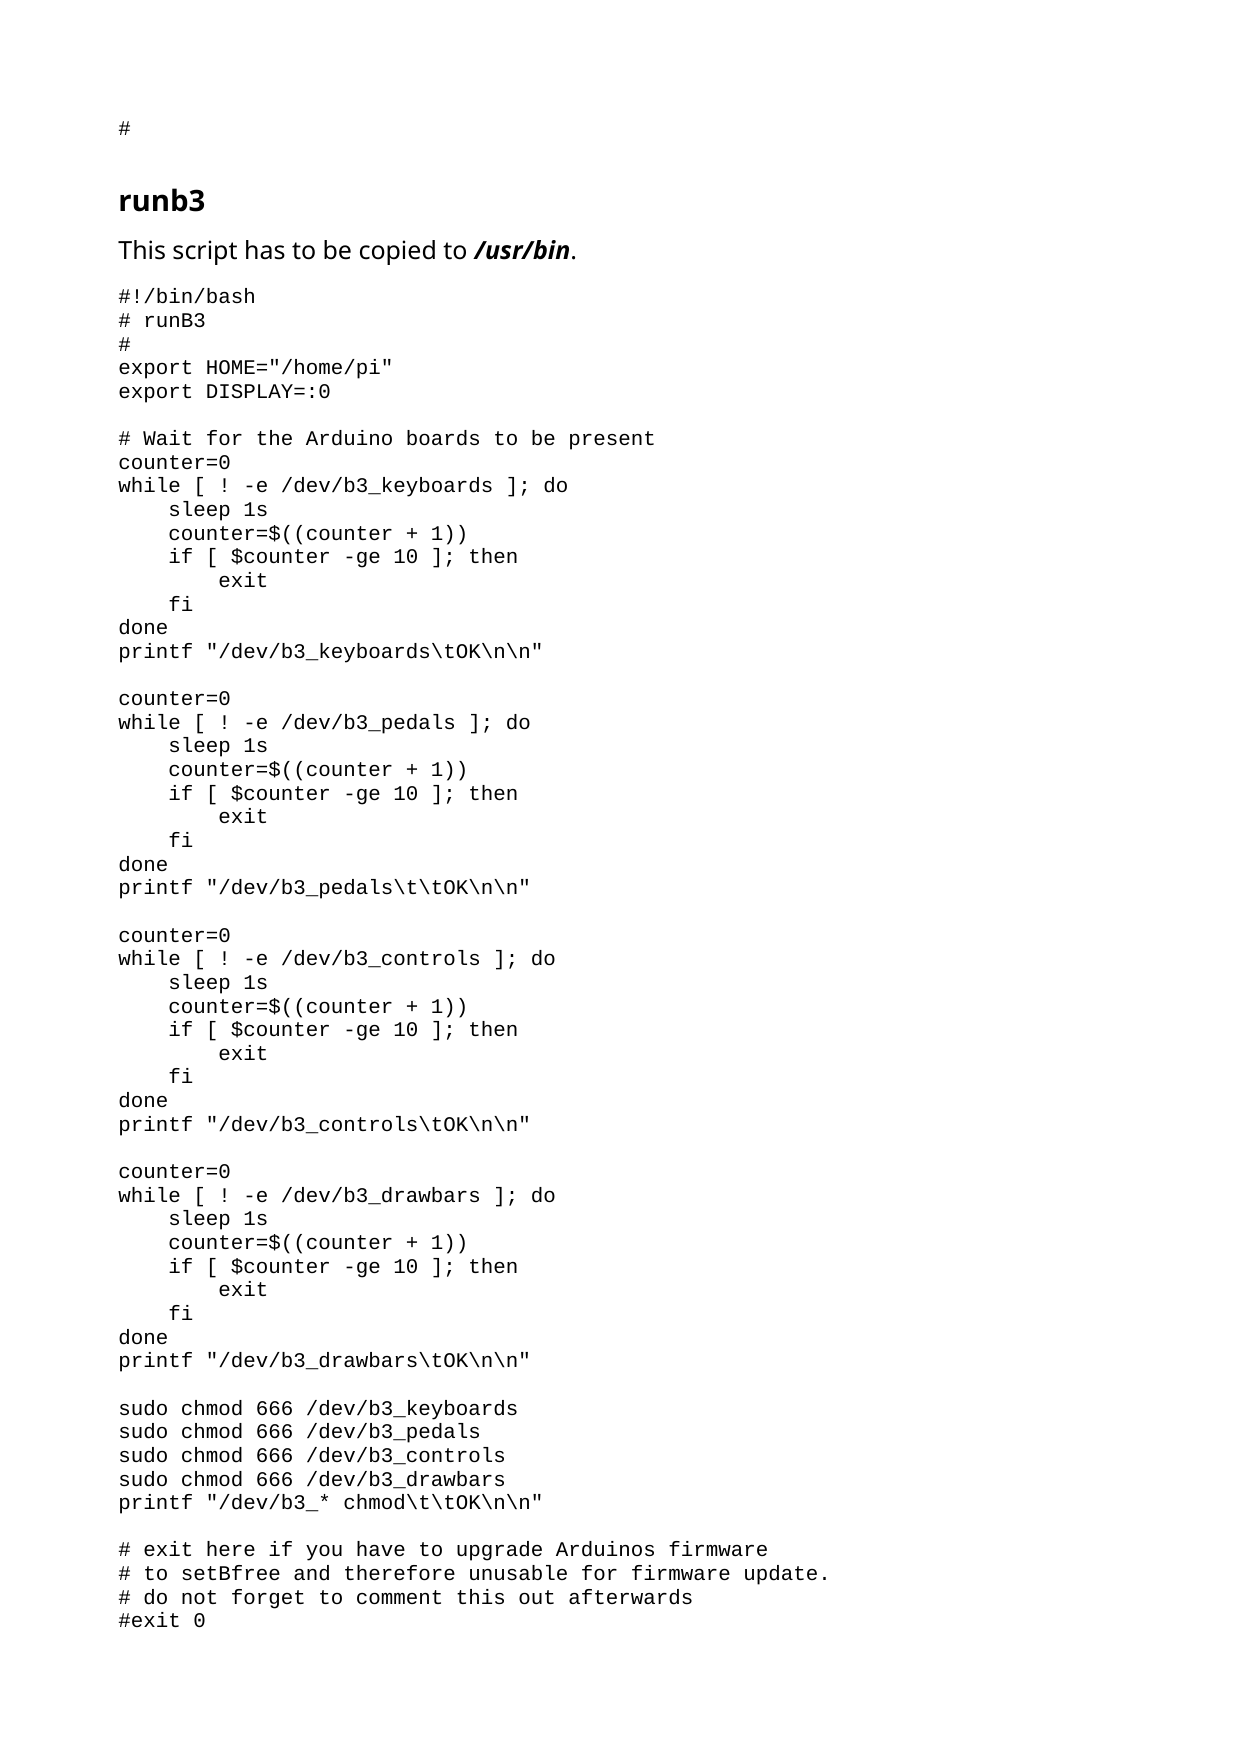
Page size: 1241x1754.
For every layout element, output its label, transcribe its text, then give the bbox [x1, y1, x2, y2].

text sudo chmod 666 /dev/b3_controls [118, 1445, 1122, 1468]
text # do not forget to comment this out afterwards [118, 1587, 1122, 1610]
text #exit 0 [118, 1610, 1122, 1634]
text printf "/dev/b3_controls\tOK\n\n" [118, 1114, 1122, 1137]
text sleep 1s [118, 499, 1122, 523]
text fi [118, 1067, 1122, 1090]
text while [ ! -e /dev/b3_drawbars ]; do [118, 1185, 1122, 1208]
text counter=$((counter + 1)) [118, 996, 1122, 1019]
text done [118, 617, 1122, 641]
text if [ $counter -ge 10 ]; then [118, 1256, 1122, 1279]
text counter=0 [118, 452, 1122, 475]
text done [118, 854, 1122, 877]
text sudo chmod 666 /dev/b3_pedals [118, 1421, 1122, 1445]
text #!/bin/bash [118, 286, 1122, 310]
text if [ $counter -ge 10 ]; then [118, 1019, 1122, 1043]
text printf "/dev/b3_drawbars\tOK\n\n" [118, 1350, 1122, 1374]
text printf "/dev/b3_keyboards\tOK\n\n" [118, 641, 1122, 664]
text counter=0 [118, 688, 1122, 712]
text sudo chmod 666 /dev/b3_drawbars [118, 1468, 1122, 1492]
text # Wait for the Arduino boards to be present [118, 428, 1122, 452]
text exit [118, 1279, 1122, 1303]
text # runB3 [118, 310, 1122, 333]
text # [118, 118, 1122, 142]
text # to setBfree and therefore unusable for firmware update. [118, 1563, 1122, 1587]
text fi [118, 830, 1122, 854]
text done [118, 1090, 1122, 1114]
text if [ $counter -ge 10 ]; then [118, 783, 1122, 806]
text sleep 1s [118, 972, 1122, 996]
text printf "/dev/b3_* chmod\t\tOK\n\n" [118, 1492, 1122, 1516]
text sleep 1s [118, 1208, 1122, 1232]
subtitle runb3 [118, 180, 1122, 220]
text This script has to be copied to /usr/bin. [118, 232, 1122, 267]
text counter=0 [118, 925, 1122, 948]
text printf "/dev/b3_pedals\t\tOK\n\n" [118, 877, 1122, 901]
text exit [118, 1043, 1122, 1067]
text # [118, 333, 1122, 357]
text while [ ! -e /dev/b3_controls ]; do [118, 948, 1122, 972]
text export DISPLAY=:0 [118, 381, 1122, 404]
text fi [118, 1303, 1122, 1327]
text counter=$((counter + 1)) [118, 523, 1122, 546]
text exit [118, 806, 1122, 830]
text done [118, 1327, 1122, 1350]
text export HOME="/home/pi" [118, 357, 1122, 381]
text exit [118, 570, 1122, 594]
text while [ ! -e /dev/b3_keyboards ]; do [118, 475, 1122, 499]
text if [ $counter -ge 10 ]; then [118, 546, 1122, 570]
text counter=$((counter + 1)) [118, 1232, 1122, 1256]
text # exit here if you have to upgrade Arduinos firmware [118, 1539, 1122, 1563]
text counter=0 [118, 1161, 1122, 1185]
text counter=$((counter + 1)) [118, 759, 1122, 783]
text sudo chmod 666 /dev/b3_keyboards [118, 1398, 1122, 1421]
text sleep 1s [118, 736, 1122, 759]
text while [ ! -e /dev/b3_pedals ]; do [118, 712, 1122, 736]
text fi [118, 594, 1122, 617]
